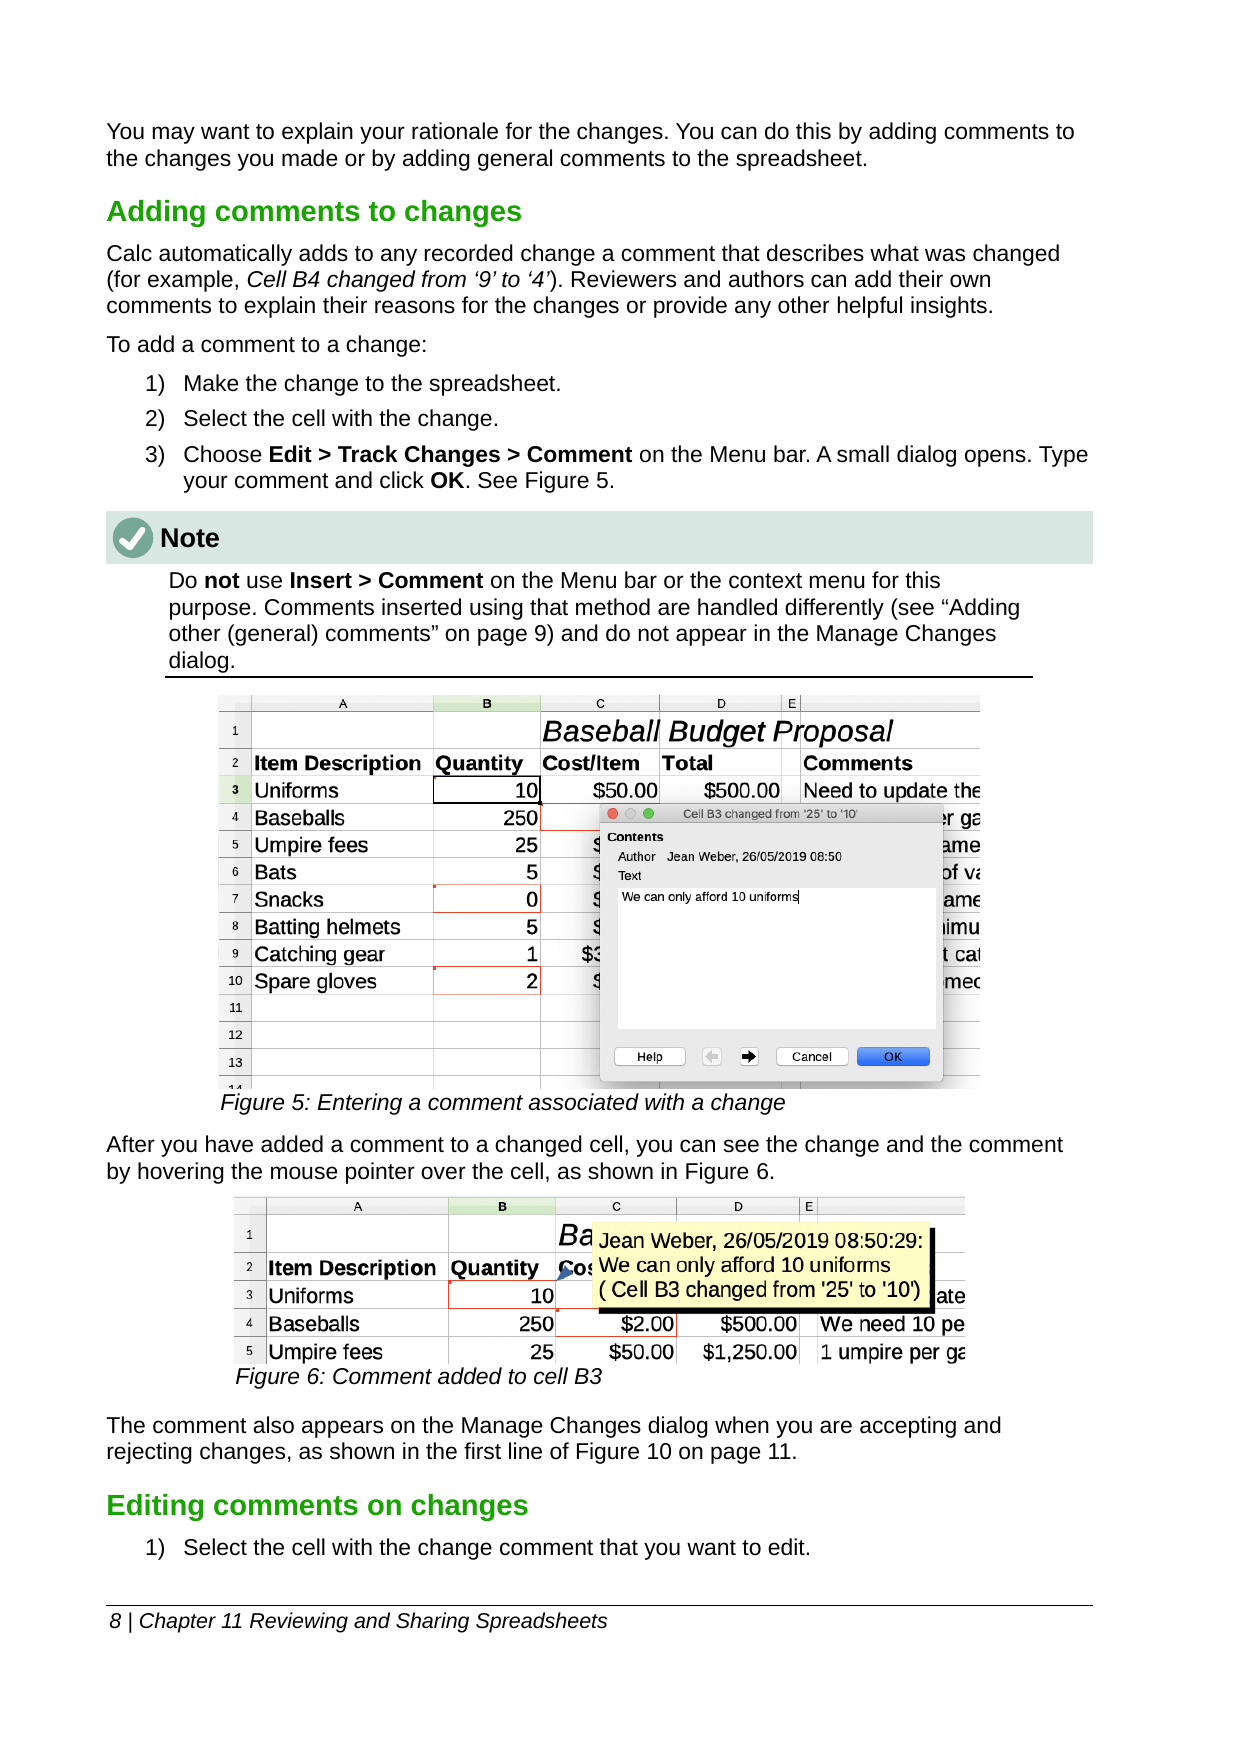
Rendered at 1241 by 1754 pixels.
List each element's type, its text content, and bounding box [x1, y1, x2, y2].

list Make the change to the spreadsheet. [165, 370, 1093, 397]
text After you have added a comment to a changed cell, you can see the change and the comment by hovering the mouse pointer over the cell, as shown in Figure 6. [106, 1131, 1093, 1184]
subtitle Editing comments on changes [106, 1488, 1093, 1522]
subtitle Note [106, 511, 1093, 564]
text You may want to explain your rationale for the changes. You can do this by adding comments to the changes you made or by adding general comments to the spreadsheet. [106, 118, 1093, 171]
text Figure 6: Comment added to cell B3 [235, 1364, 964, 1389]
text Calc automatically adds to any recorded change a comment that describes what was changed (for example, Cell B4 changed from ‘9’ to ‘4’). Reviewers and authors can add their own comments to explain their reasons for the changes or provide any other helpful insights. [106, 240, 1093, 319]
text Do not use Insert > Comment on the Menu bar or the context menu for this purpose. Comments inserted using that method are handled differently (see “Adding other (general) comments” on page 9) and do not appear in the Manage Changes dialog. [165, 564, 1033, 676]
picture [233, 1196, 965, 1364]
list Select the cell with the change comment that you want to edit. [165, 1533, 1093, 1560]
list To add a comment to a change: [106, 331, 1093, 358]
picture [218, 695, 980, 1089]
list Select the cell with the change. [165, 405, 1093, 432]
text The comment also appears on the Manage Changes dialog when you are accepting and rejecting changes, as shown in the first line of Figure 10 on page 11. [106, 1412, 1093, 1464]
subtitle Adding comments to changes [106, 194, 1093, 228]
text Figure 5: Entering a comment associated with a change [220, 1089, 979, 1115]
list Choose Edit > Track Changes > Comment on the Menu bar. A small dialog opens. Type your comment and click OK. See Figure 5. [165, 441, 1093, 493]
